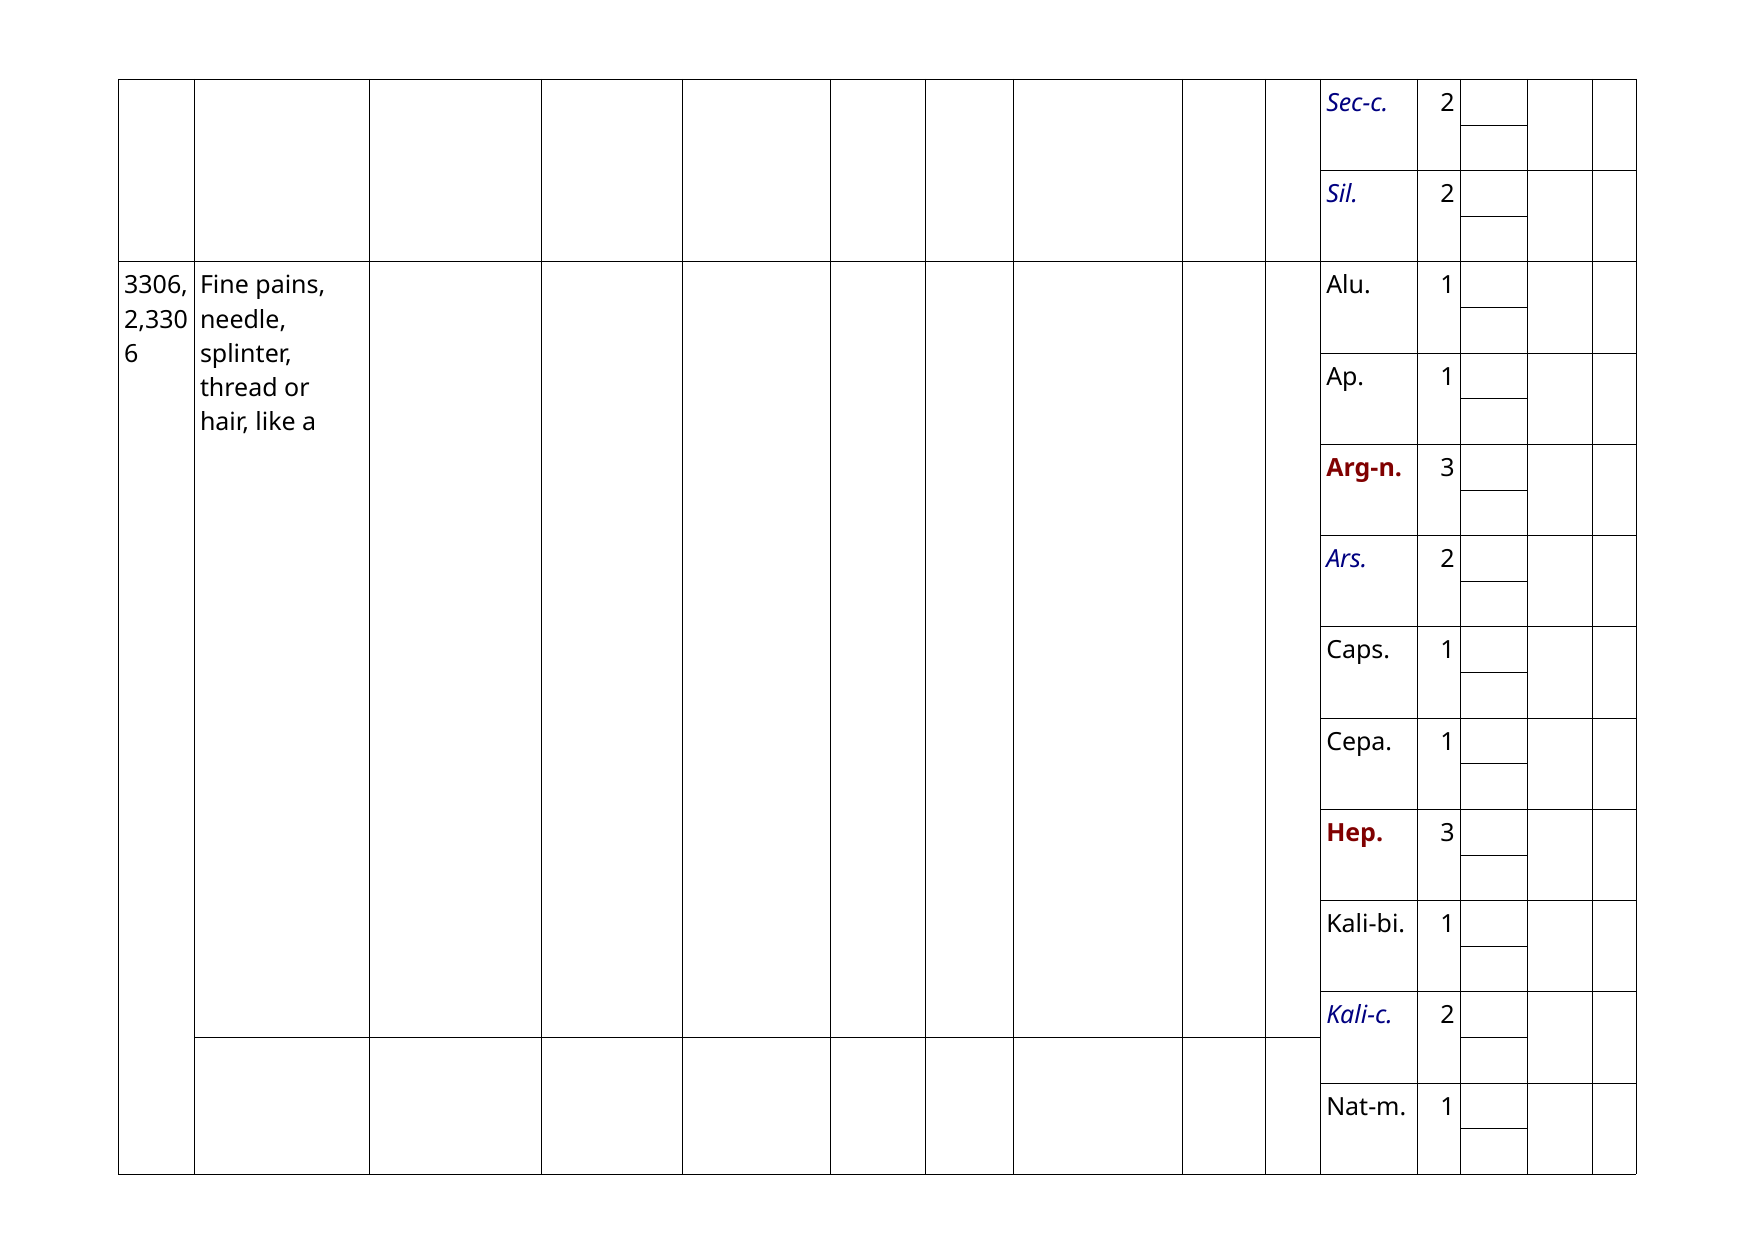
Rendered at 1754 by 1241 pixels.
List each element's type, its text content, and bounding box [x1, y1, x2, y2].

table_cell [1593, 992, 1636, 1083]
table_cell [1461, 536, 1527, 581]
table_cell [1528, 719, 1592, 809]
table_cell [926, 262, 1013, 1037]
table_cell [1528, 445, 1592, 535]
table_cell [1593, 1084, 1636, 1174]
table_cell [1528, 354, 1592, 444]
table_cell Arg-n. [1321, 445, 1417, 535]
table_cell [1183, 80, 1265, 261]
table_cell Cepa. [1321, 719, 1417, 809]
table_cell [1461, 1084, 1527, 1128]
table_cell [1461, 992, 1527, 1037]
table_cell [683, 80, 830, 261]
table_cell 3306,2,3306 [119, 262, 194, 1174]
table_cell 1 [1418, 1084, 1460, 1174]
table_cell [1593, 354, 1636, 444]
table_cell [1461, 582, 1527, 626]
table_cell [1593, 262, 1636, 353]
table_cell [1461, 399, 1527, 444]
table_cell [926, 80, 1013, 261]
table_cell Kali-bi. [1321, 901, 1417, 991]
table_cell [195, 80, 369, 261]
table_cell [1461, 126, 1527, 170]
table_cell [1461, 80, 1527, 124]
table_cell [195, 1038, 369, 1174]
table_cell [683, 1038, 830, 1174]
table_cell [1461, 1038, 1527, 1083]
table_cell [1461, 673, 1527, 718]
table_cell [1593, 536, 1636, 626]
table_cell [1593, 719, 1636, 809]
table_cell [1528, 171, 1592, 261]
table_cell [1528, 901, 1592, 991]
table_cell [831, 262, 925, 1037]
table_cell 1 [1418, 719, 1460, 809]
table_cell [370, 1038, 541, 1174]
table_cell [1461, 445, 1527, 489]
table_cell 3 [1418, 810, 1460, 900]
table_cell [1528, 810, 1592, 900]
table_cell [926, 1038, 1013, 1174]
table_cell 1 [1418, 627, 1460, 718]
table_cell Caps. [1321, 627, 1417, 718]
table_cell [1461, 810, 1527, 854]
table_cell [1593, 171, 1636, 261]
table_cell 2 [1418, 80, 1460, 170]
table_cell Fine pains, needle, splinter, thread or hair, like a [195, 262, 369, 1037]
table_cell [1593, 810, 1636, 900]
table_cell [1461, 262, 1527, 307]
table_cell [1593, 901, 1636, 991]
table_cell [1528, 80, 1592, 170]
table_cell [1266, 80, 1320, 261]
table_cell [1183, 1038, 1265, 1174]
table_cell 1 [1418, 354, 1460, 444]
table_cell [1461, 947, 1527, 991]
table_cell [1461, 764, 1527, 809]
table_cell [1461, 856, 1527, 900]
table_cell [1528, 992, 1592, 1083]
table_cell [119, 80, 194, 261]
table_cell [1528, 1084, 1592, 1174]
table_cell 2 [1418, 992, 1460, 1083]
table_cell [831, 1038, 925, 1174]
table_cell [1014, 262, 1182, 1037]
table_cell Alu. [1321, 262, 1417, 353]
table_cell [1528, 262, 1592, 353]
table_cell [542, 80, 682, 261]
table_cell [1266, 262, 1320, 1037]
table_cell [1528, 536, 1592, 626]
table_cell 1 [1418, 262, 1460, 353]
table_cell Hep. [1321, 810, 1417, 900]
table_cell [1461, 719, 1527, 763]
table_cell [1461, 308, 1527, 353]
table_cell [1461, 1129, 1527, 1174]
table_cell [1461, 217, 1527, 261]
table_cell [1461, 627, 1527, 672]
table_cell [370, 262, 541, 1037]
table_cell [370, 80, 541, 261]
table_cell Nat-m. [1321, 1084, 1417, 1174]
table_cell [1461, 354, 1527, 398]
table_cell [1593, 445, 1636, 535]
table_cell [1593, 80, 1636, 170]
table_cell Ap. [1321, 354, 1417, 444]
table_cell 2 [1418, 536, 1460, 626]
table_cell 1 [1418, 901, 1460, 991]
table_cell [1461, 171, 1527, 216]
table_cell Sil. [1321, 171, 1417, 261]
table_cell [831, 80, 925, 261]
table_cell [1183, 262, 1265, 1037]
table_cell [1461, 491, 1527, 535]
table_cell [1266, 1038, 1320, 1174]
table_cell [1014, 1038, 1182, 1174]
table_cell [1593, 627, 1636, 718]
table_cell Ars. [1321, 536, 1417, 626]
table_cell 3 [1418, 445, 1460, 535]
table_cell Sec-c. [1321, 80, 1417, 170]
table_cell 2 [1418, 171, 1460, 261]
table_cell [1528, 627, 1592, 718]
table_cell [1461, 901, 1527, 946]
table_cell [1014, 80, 1182, 261]
table_cell [542, 262, 682, 1037]
table_cell Kali-c. [1321, 992, 1417, 1083]
table_cell [683, 262, 830, 1037]
table_cell [542, 1038, 682, 1174]
